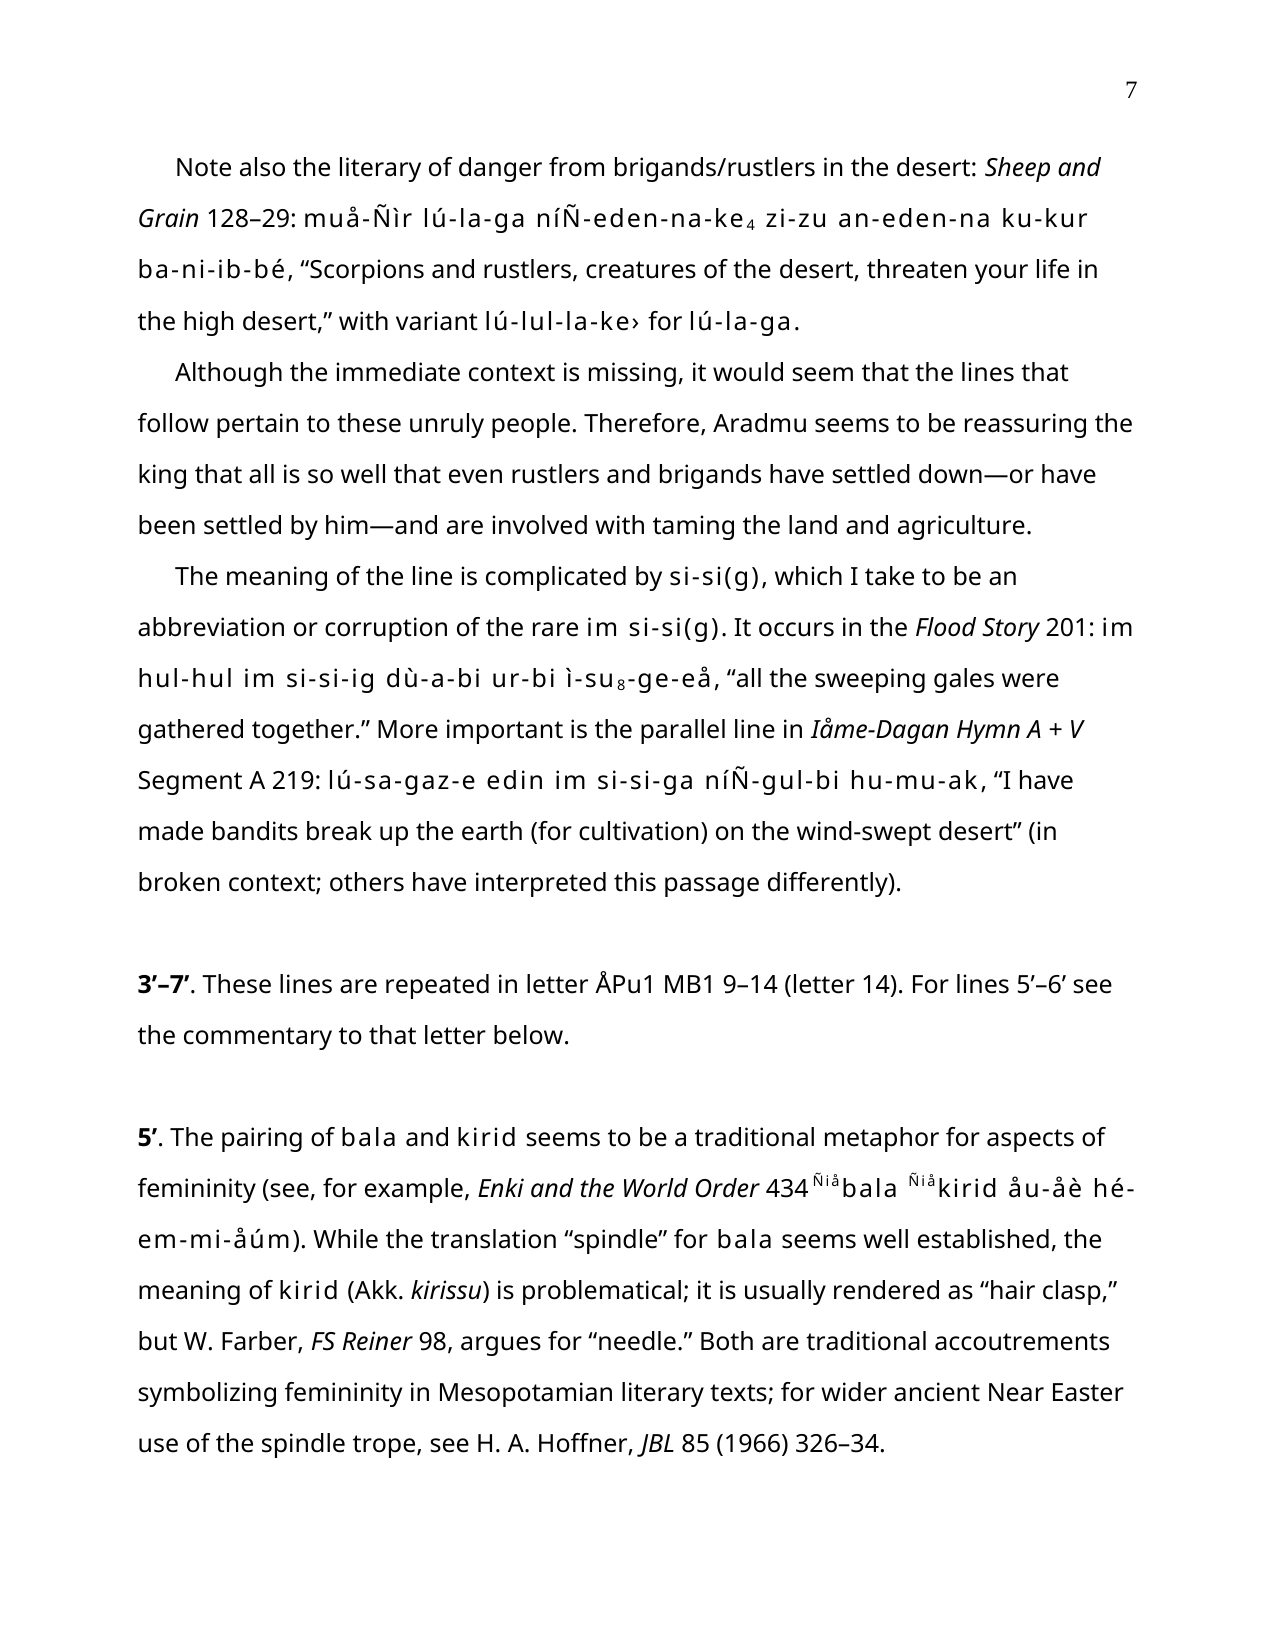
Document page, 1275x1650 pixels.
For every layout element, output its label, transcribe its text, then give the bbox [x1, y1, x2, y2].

text Note also the literary of danger from brigands/rustlers in the desert: Sheep and Grain 128–29: muå-Ñìr lú-la-ga níÑ-eden-na-ke4 zi-zu­ an-eden-na ku-kur ba-ni-ib-bé, “Scorpions and rustlers, creatures of the ­desert, threaten your life in the high desert,” with variant lú-lul-la-ke› for lú-la-ga. [137, 150, 1138, 337]
text 5’. The pairing of bala and kirid seems to be a traditional metaphor for aspects of femininity (see, for example, Enki and the World Order 434 Ñiåbala Ñiåkirid åu-åè hé-em-mi-åúm). While the translation “spindle” for bala seems well established, the meaning of kirid (Akk. kirissu) is problematical; it is usually rendered as “hair clasp,” but W. Farber, FS Reiner 98, argues for “needle.” Both are traditional accoutrements symbolizing femininity in Mesopotamian literary texts; for wider ancient Near Easter use of the spindle trope, see H. A. Hoffner, JBL 85 (1966) 326–34. [137, 1120, 1138, 1460]
text 3’–7’. These lines are repeated in letter ÅPu1 MB1 9–14 (letter 14). For lines 5’–6’ see the commentary to that letter below. [137, 967, 1138, 1052]
text The meaning of the line is complicated by si-si(g), which I take to be an abbreviation or corruption of the rare im si-si(g). It occurs in the Flood Story 201: im hul-hul im si-si-ig dù-a-bi ur-bi ì-su8-ge-eå, “all the sweeping gales were gathered together.” More important is the parallel line in Iåme-Dagan Hymn A + V Segment A 219: lú-sa-gaz-e edin im si-si-ga níÑ-gul-bi hu-mu-ak, “I have made bandits break up the earth (for cultivation) on the wind-swept desert” (in broken context; others have interpreted this passage differently). [137, 558, 1138, 899]
text Although the immediate context is missing, it would seem that the lines that follow pertain to these unruly people. Therefore, Aradmu seems to be reassuring the king that all is so well that even rustlers and brigands have settled down—or have been settled by him—and are involved with taming the land and agriculture. [137, 354, 1138, 541]
